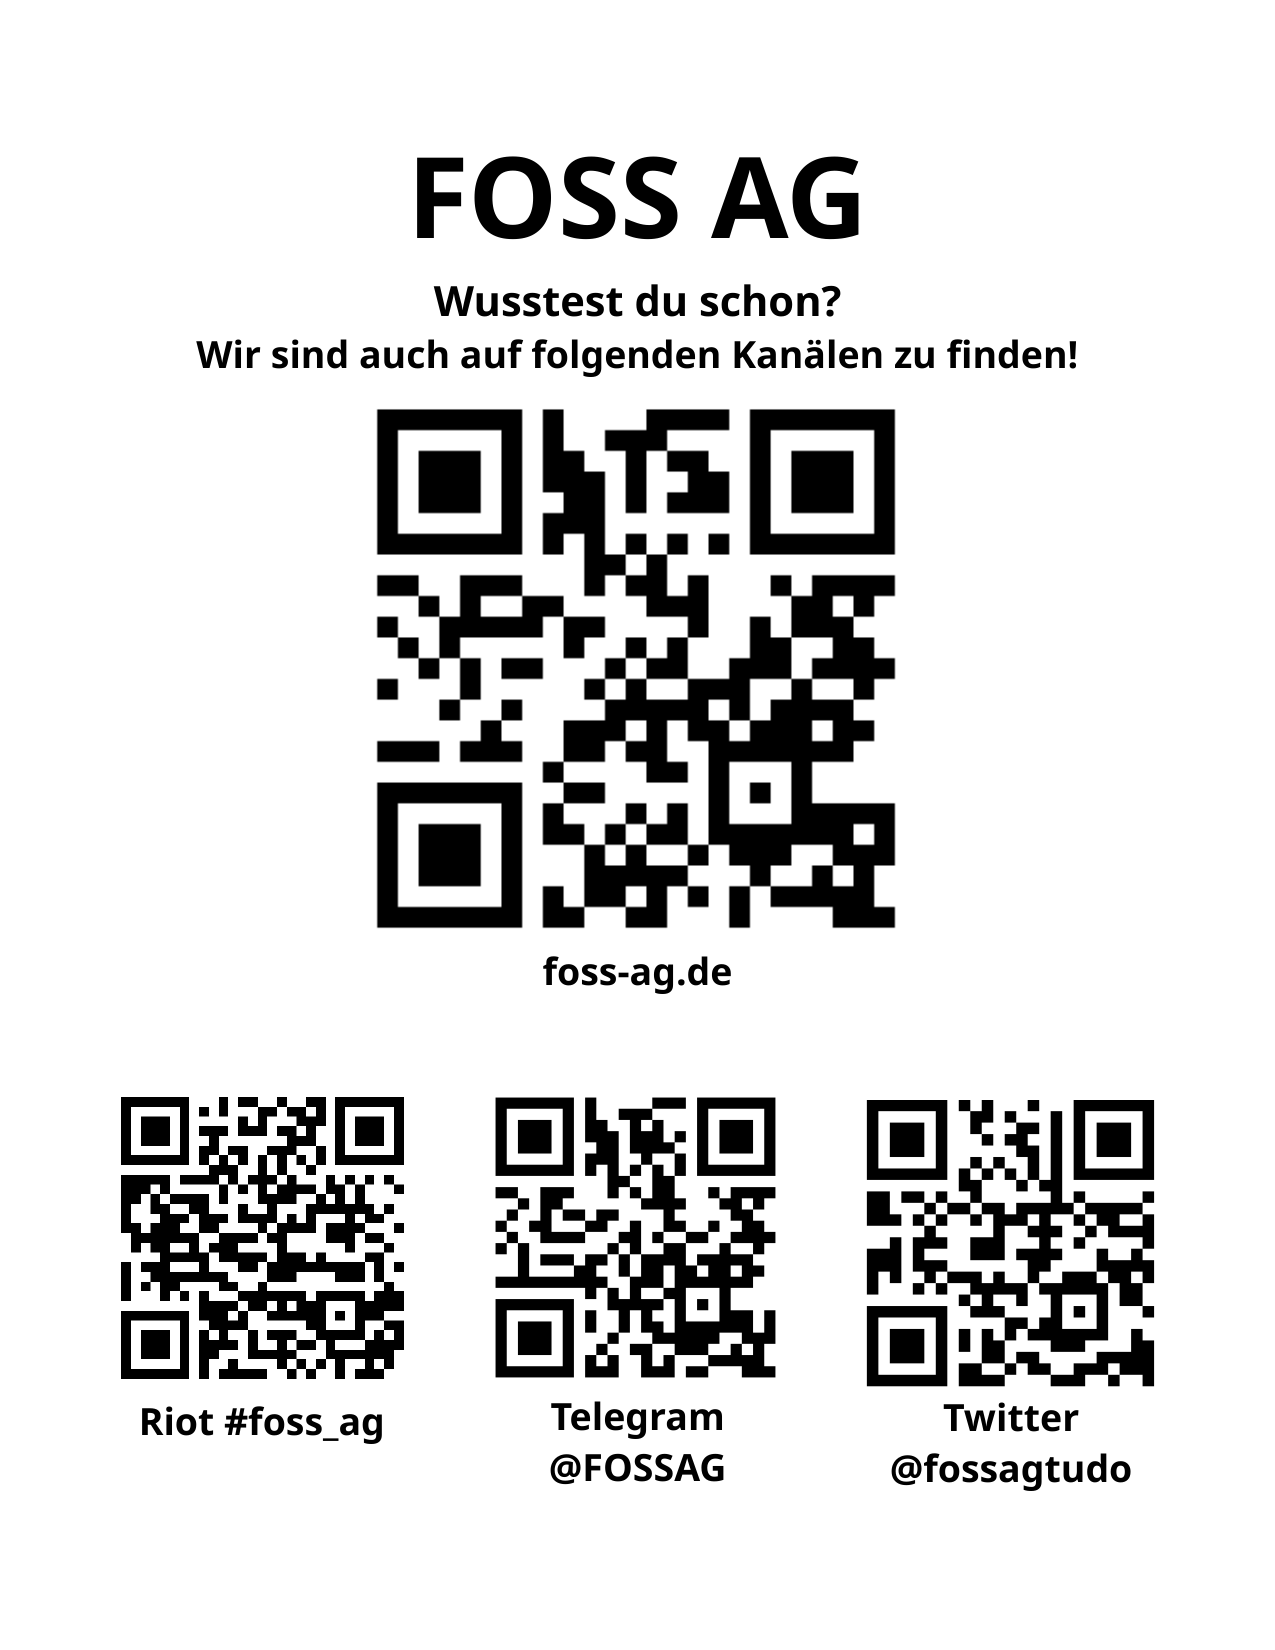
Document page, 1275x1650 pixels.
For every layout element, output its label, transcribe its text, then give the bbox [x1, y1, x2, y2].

text FTwTwTwitter @fossagtudo [865, 1392, 1157, 1493]
text [118, 1080, 405, 1092]
text Wusstest du schon? [118, 271, 1157, 328]
text [494, 1083, 781, 1095]
picture [373, 402, 902, 937]
picture [118, 1092, 405, 1387]
text FOSS AG [118, 118, 1157, 271]
text [374, 390, 901, 402]
text Wir sind auch auf folgenden Kanälen zu finden! [118, 328, 1157, 379]
picture [494, 1095, 782, 1382]
text foss-ag.de [374, 937, 901, 997]
text Telegram @FOSSAG [494, 1382, 781, 1492]
text Riot #foss_ag [118, 1387, 405, 1446]
text [865, 1087, 1157, 1100]
picture [865, 1100, 1157, 1392]
